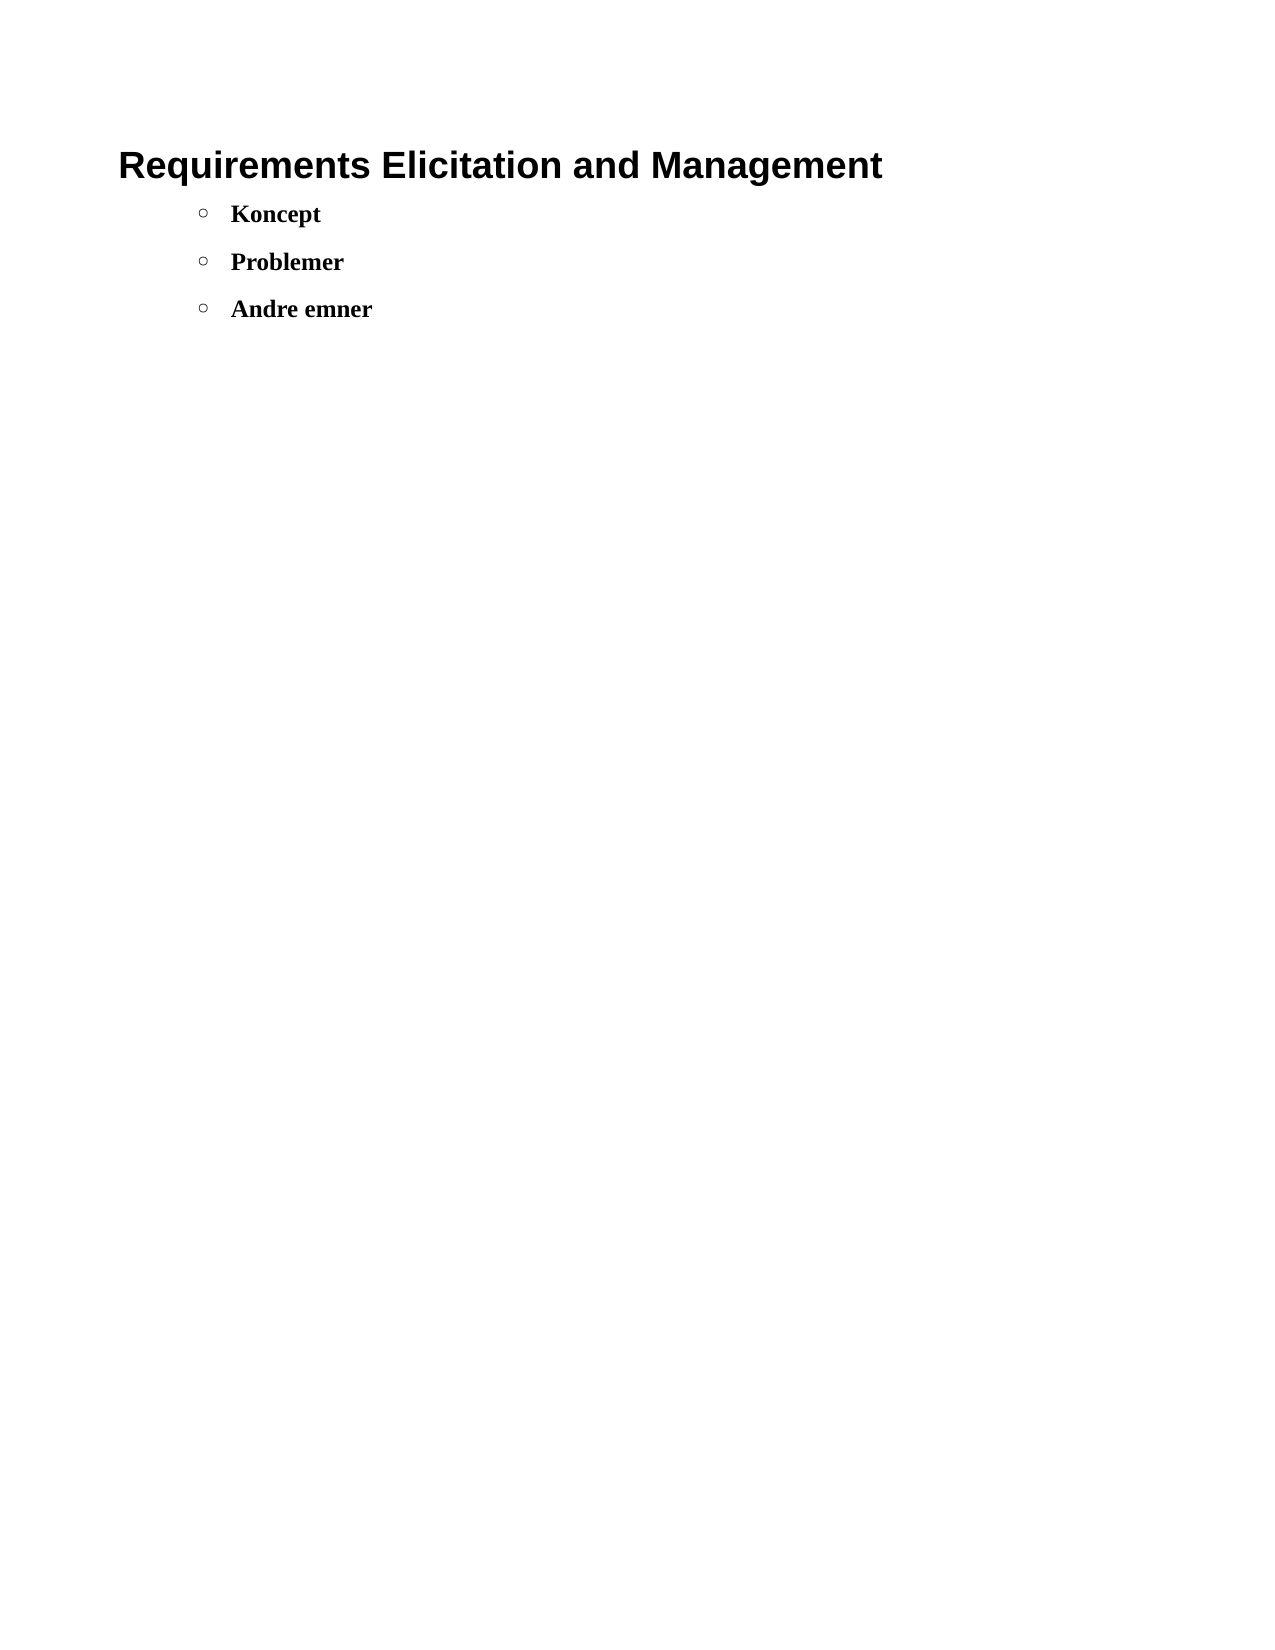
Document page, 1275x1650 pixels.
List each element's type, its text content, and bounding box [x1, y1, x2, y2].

list Problemer [193, 247, 1157, 276]
list Andre emner [193, 294, 1157, 323]
list Koncept [193, 199, 1157, 228]
subtitle Requirements Elicitation and Management [118, 143, 1157, 187]
